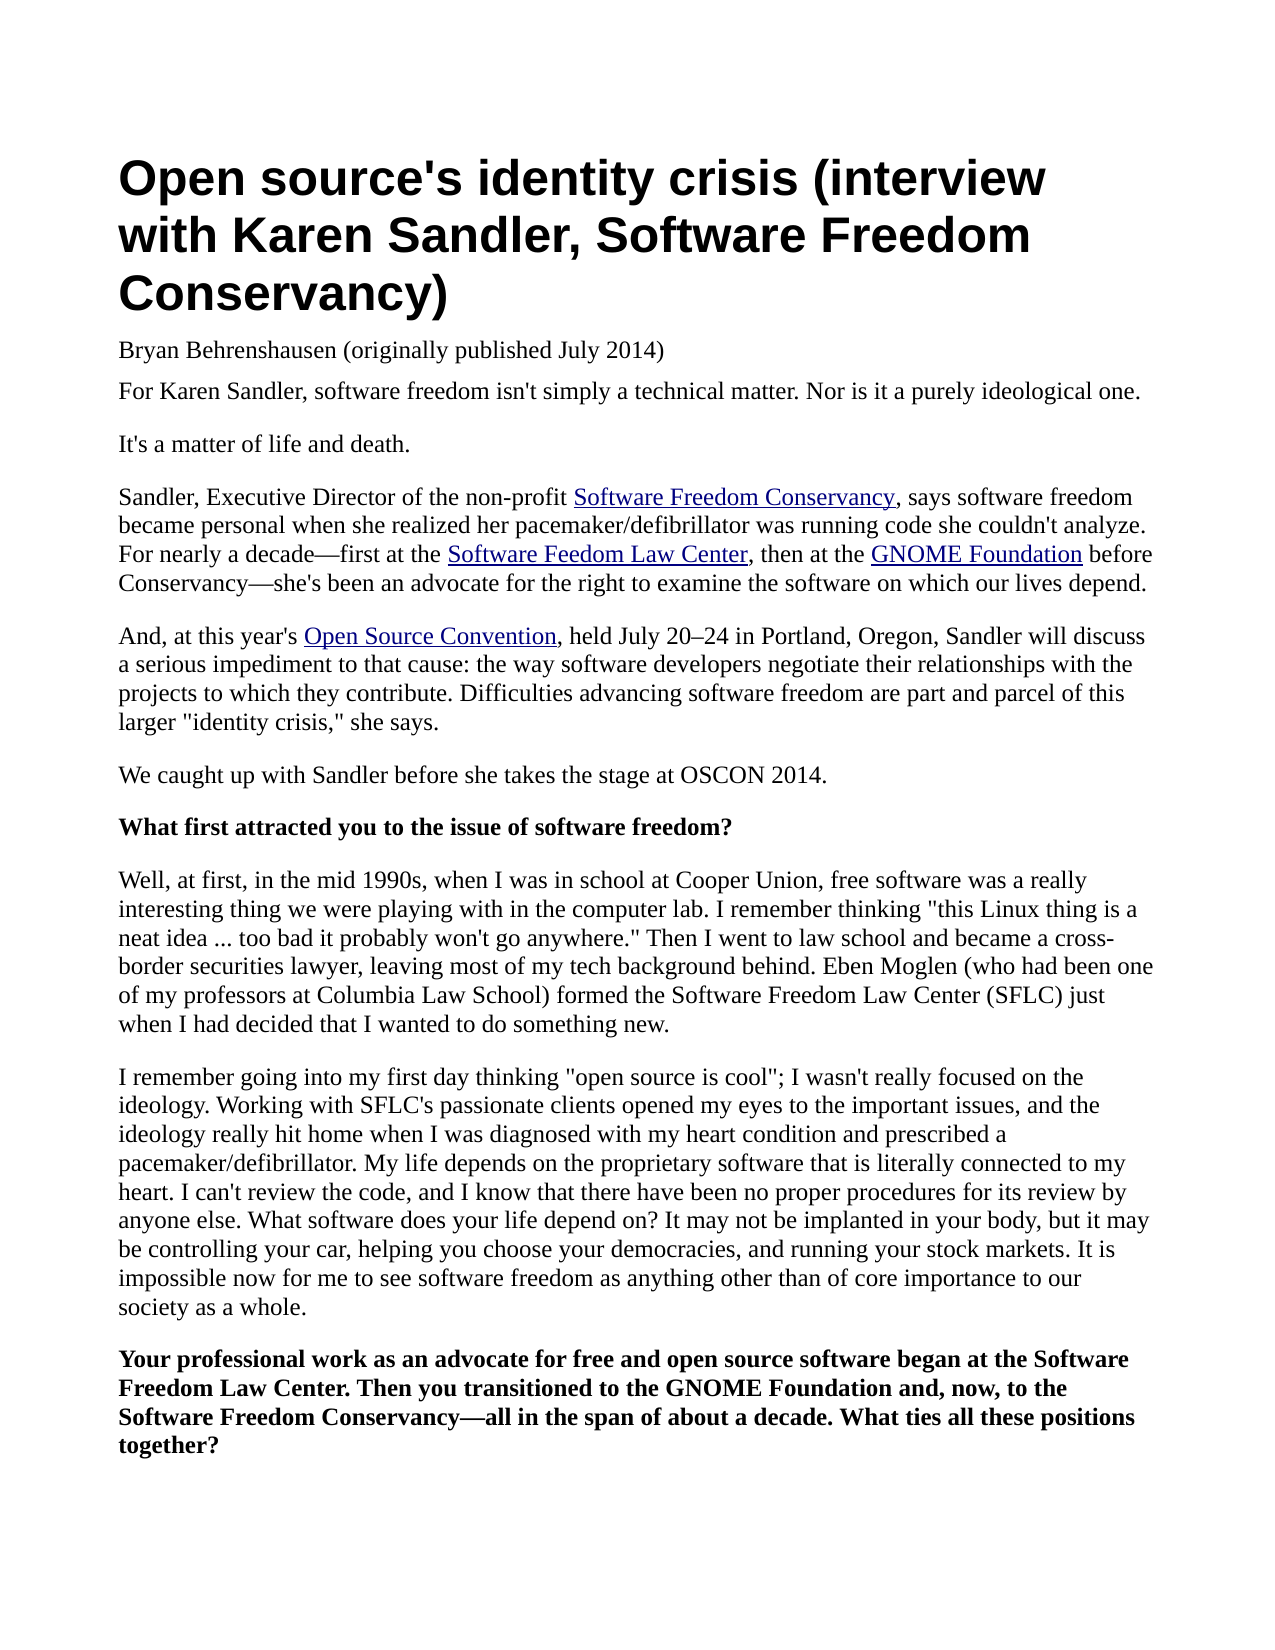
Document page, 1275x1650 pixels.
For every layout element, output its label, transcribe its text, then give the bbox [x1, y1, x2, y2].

text What first attracted you to the issue of software freedom? [118, 812, 1157, 841]
text Sandler, Executive Director of the non-profit Software Freedom Conservancy, says software freedom became personal when she realized her pacemaker/defibrillator was running code she couldn't analyze. For nearly a decade—first at the Software Feedom Law Center, then at the GNOME Foundation before Conservancy—she's been an advocate for the right to examine the software on which our lives depend. [118, 482, 1157, 597]
text I remember going into my first day thinking "open source is cool"; I wasn't really focused on the ideology. Working with SFLC's passionate clients opened my eyes to the important issues, and the ideology really hit home when I was diagnosed with my heart condition and prescribed a pacemaker/defibrillator. My life depends on the proprietary software that is literally connected to my heart. I can't review the code, and I know that there have been no proper procedures for its review by anyone else. What software does your life depend on? It may not be implanted in your body, but it may be controlling your car, helping you choose your democracies, and running your stock markets. It is impossible now for me to see software freedom as anything other than of core importance to our society as a whole. [118, 1062, 1157, 1320]
text Well, at first, in the mid 1990s, when I was in school at Cooper Union, free software was a really interesting thing we were playing with in the computer lab. I remember thinking "this Linux thing is a neat idea ... too bad it probably won't go anywhere." Then I went to law school and became a cross-border securities lawyer, leaving most of my tech background behind. Eben Moglen (who had been one of my professors at Columbia Law School) formed the Software Freedom Law Center (SFLC) just when I had decided that I wanted to do something new. [118, 865, 1157, 1038]
text Bryan Behrenshausen (originally published July 2014) [118, 336, 1157, 364]
text Your professional work as an advocate for free and open source software began at the Software Freedom Law Center. Then you transitioned to the GNOME Foundation and, now, to the Software Freedom Conservancy—all in the span of about a decade. What ties all these positions together? [118, 1344, 1157, 1459]
text It's a matter of life and death. [118, 429, 1157, 458]
subtitle Open source's identity crisis (interview with Karen Sandler, Software Freedom Conservancy) [118, 148, 1157, 321]
text We caught up with Sandler before she takes the stage at OSCON 2014. [118, 760, 1157, 788]
text And, at this year's Open Source Convention, held July 20–24 in Portland, Oregon, Sandler will discuss a serious impediment to that cause: the way software developers negotiate their relationships with the projects to which they contribute. Difficulties advancing software freedom are part and parcel of this larger "identity crisis," she says. [118, 621, 1157, 736]
text For Karen Sandler, software freedom isn't simply a technical matter. Nor is it a purely ideological one. [118, 376, 1157, 405]
